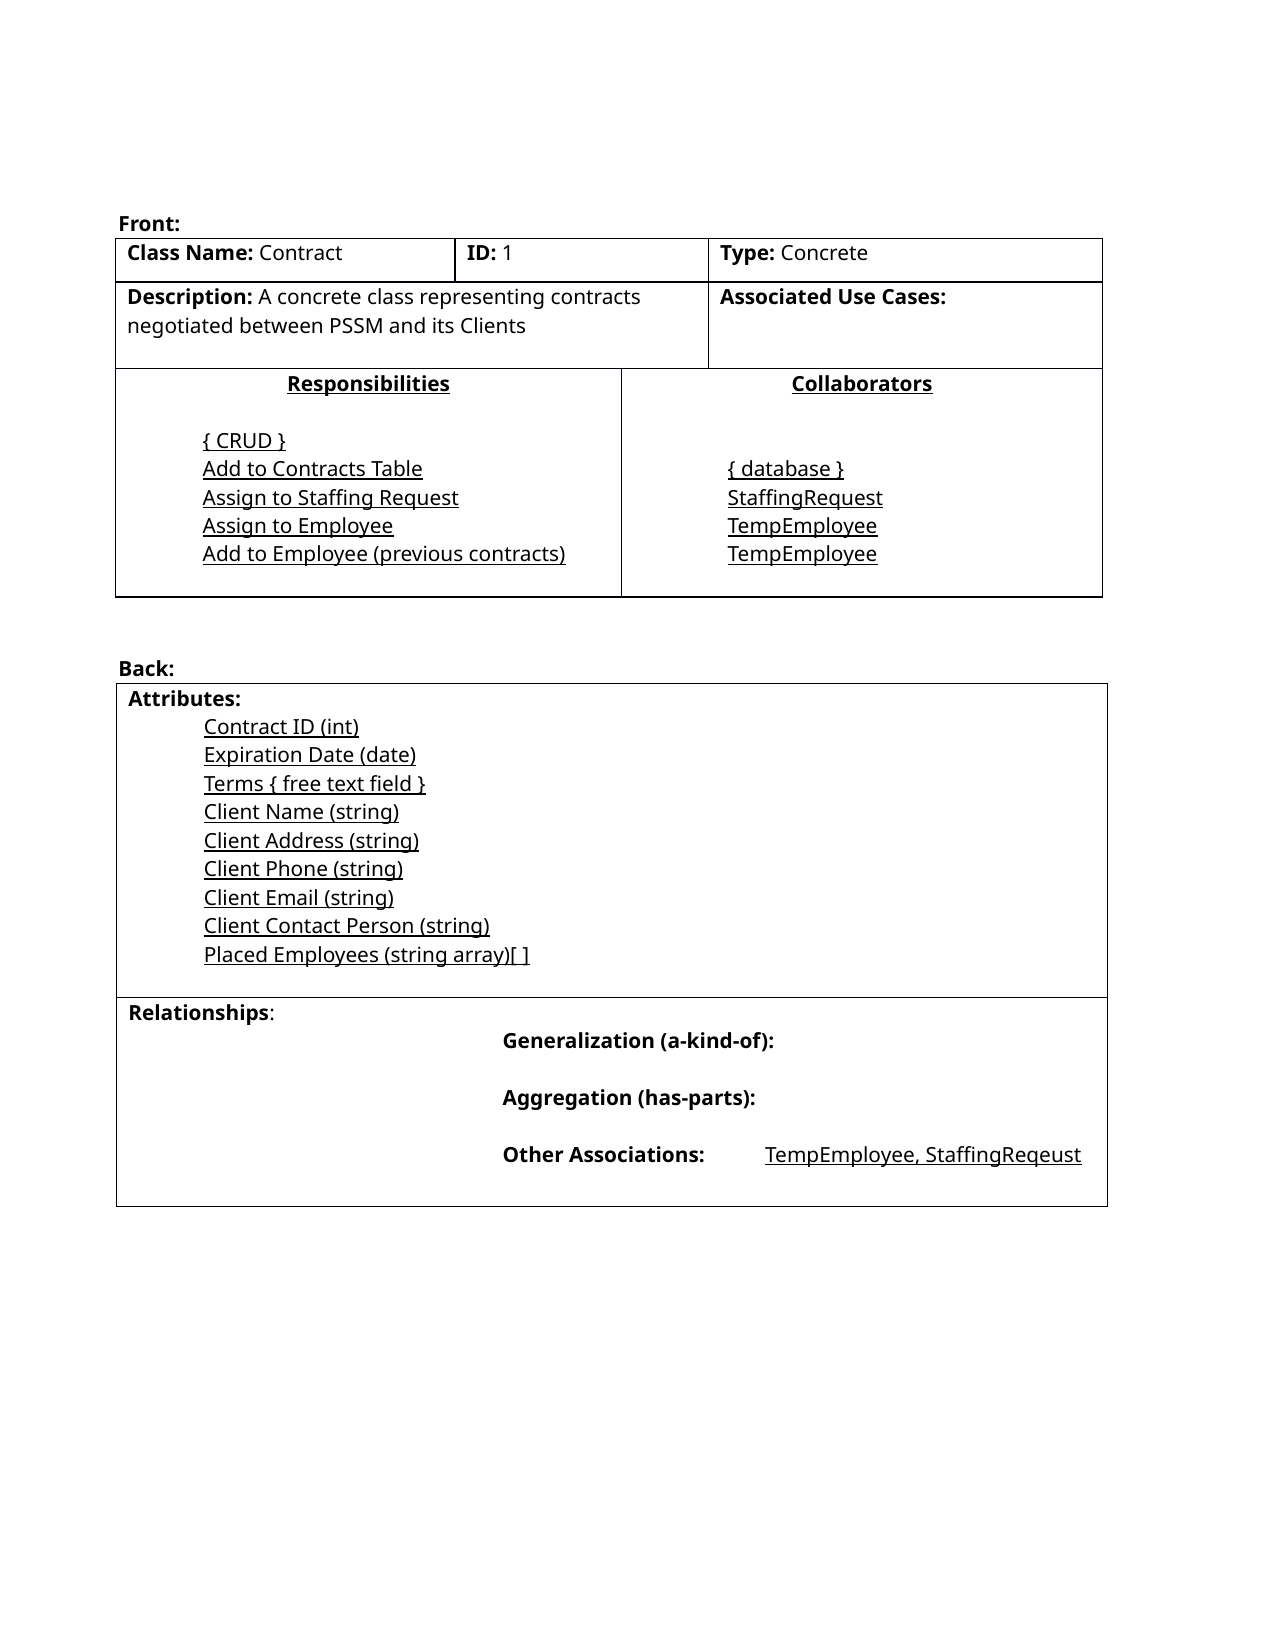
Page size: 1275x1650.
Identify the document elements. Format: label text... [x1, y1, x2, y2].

table_header Class Name: Contract [116, 239, 454, 281]
table_cell Collaborators { database } StaffingRequest TempEmployee TempEmployee [622, 369, 1102, 596]
table_header Attributes: Contract ID (int) Expiration Date (date) Terms { free text field } Client Name (string) Client Address (string) Client Phone (string) Client Email (string) Client Contact Person (string) Placed Employees (string array)[ ] [117, 684, 1107, 997]
table_cell Associated Use Cases: [709, 283, 1102, 368]
table_header Type: Concrete [709, 239, 1102, 281]
text Back: [118, 654, 1157, 683]
table_header ID: 1 [456, 239, 708, 281]
table_cell Description: A concrete class representing contracts negotiated between PSSM and its Clients [116, 283, 708, 368]
table_cell Relationships: Generalization (a-kind-of): Aggregation (has-parts): Other Associations: TempEmployee, StaffingReqeust [117, 998, 1107, 1206]
text Front: [118, 209, 1157, 237]
table_cell Responsibilities { CRUD } Add to Contracts Table Assign to Staffing Request Assign to Employee Add to Employee (previous contracts) [116, 369, 621, 596]
